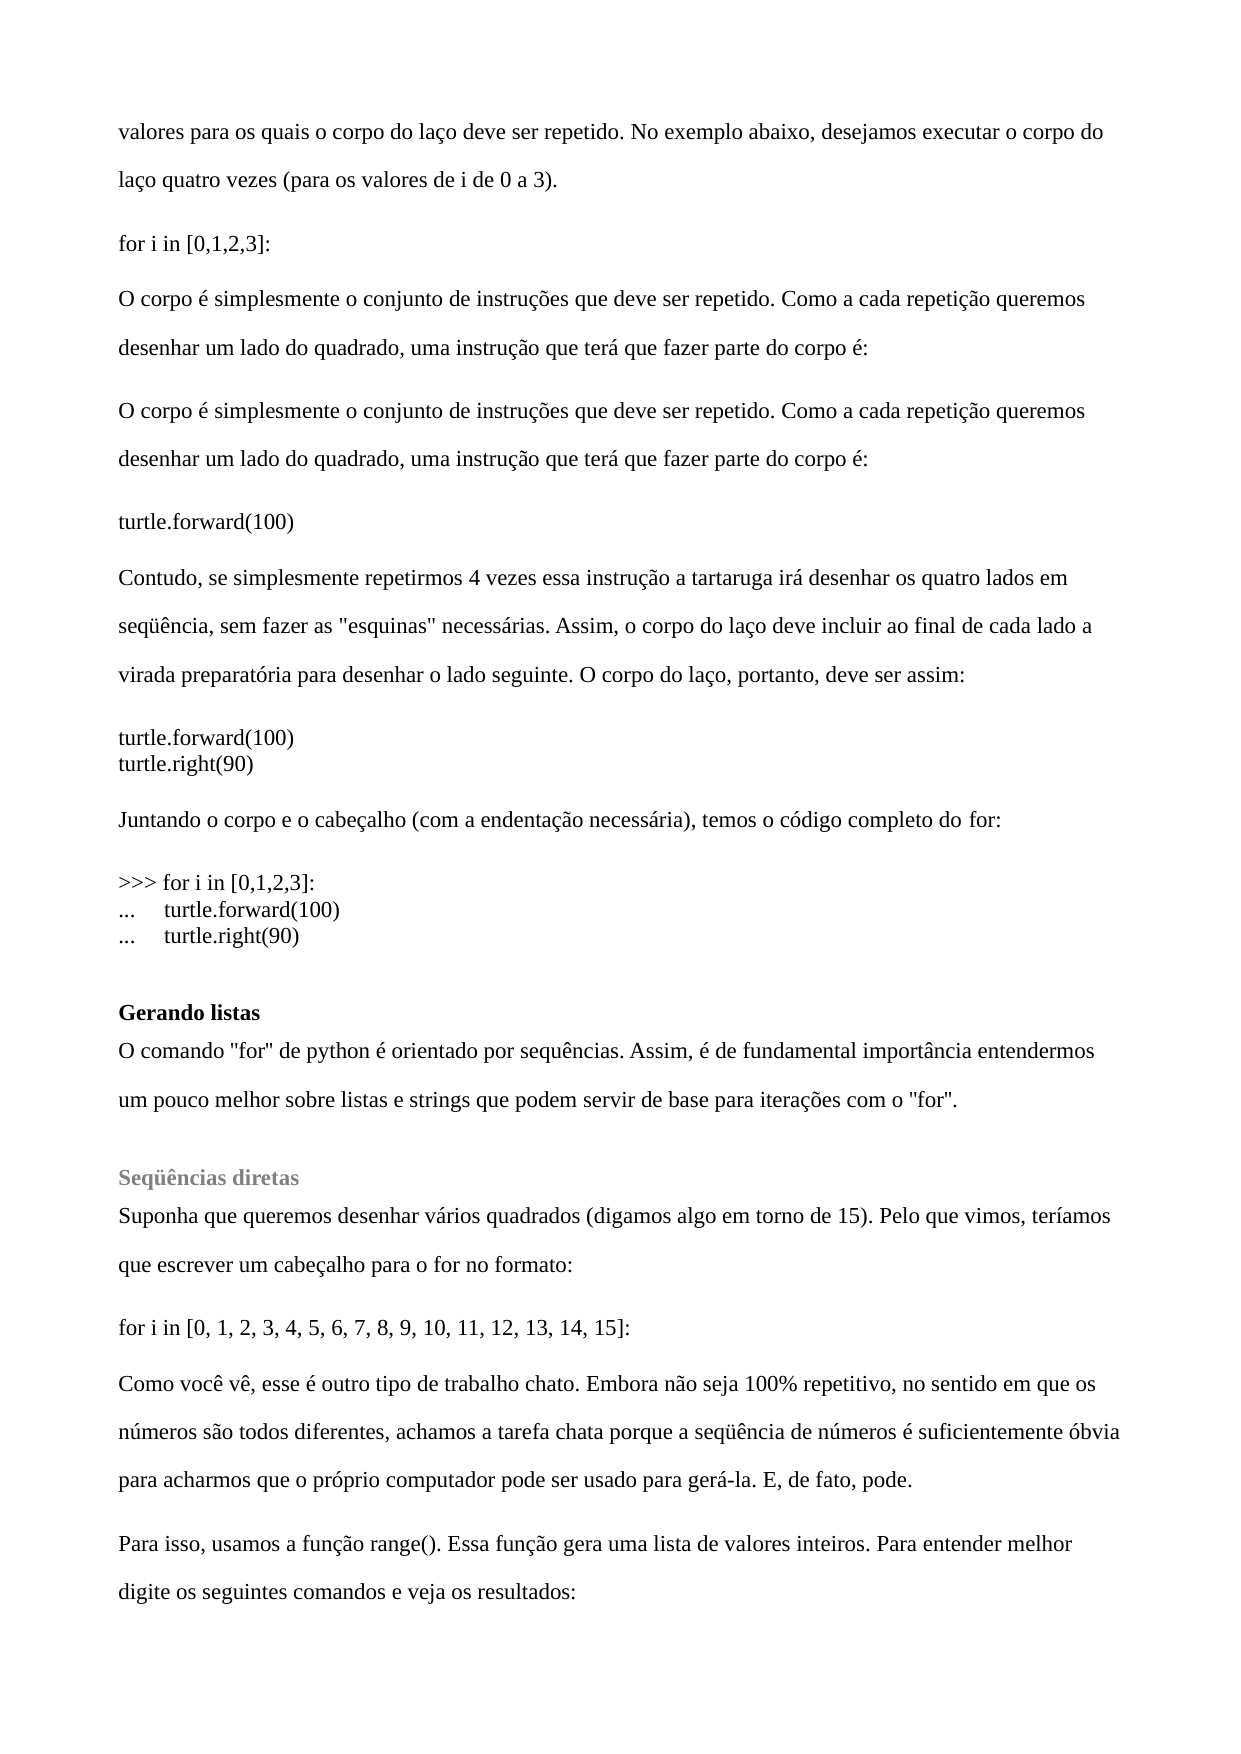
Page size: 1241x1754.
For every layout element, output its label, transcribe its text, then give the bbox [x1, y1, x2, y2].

text Juntando o corpo e o cabeçalho (com a endentação necessária), temos o código completo do for: [118, 806, 1122, 833]
text Como você vê, esse é outro tipo de trabalho chato. Embora não seja 100% repetitivo, no sentido em que os números são todos diferentes, achamos a tarefa chata porque a seqüência de números é suficientemente óbvia para acharmos que o próprio computador pode ser usado para gerá-la. E, de fato, pode. [118, 1370, 1122, 1493]
text Suponha que queremos desenhar vários quadrados (digamos algo em torno de 15). Pelo que vimos, teríamos que escrever um cabeçalho para o for no formato: [118, 1202, 1122, 1277]
text >>> for i in [0,1,2,3]: [118, 869, 1122, 896]
text turtle.forward(100) [118, 724, 1122, 750]
text valores para os quais o corpo do laço deve ser repetido. No exemplo abaixo, desejamos executar o corpo do laço quatro vezes (para os valores de i de 0 a 3). [118, 118, 1122, 193]
text Para isso, usamos a função range(). Essa função gera uma lista de valores inteiros. Para entender melhor digite os seguintes comandos e veja os resultados: [118, 1529, 1122, 1604]
text ... turtle.forward(100) [118, 896, 1122, 922]
text for i in [0,1,2,3]: [118, 229, 1122, 256]
text Contudo, se simplesmente repetirmos 4 vezes essa instrução a tartaruga irá desenhar os quatro lados em seqüência, sem fazer as "esquinas" necessárias. Assim, o corpo do laço deve incluir ao final de cada lado a virada preparatória para desenhar o lado seguinte. O corpo do laço, portanto, deve ser assim: [118, 564, 1122, 687]
text O corpo é simplesmente o conjunto de instruções que deve ser repetido. Como a cada repetição queremos desenhar um lado do quadrado, uma instrução que terá que fazer parte do corpo é: [118, 285, 1122, 360]
text turtle.right(90) [118, 750, 1122, 777]
subtitle Gerando listas [118, 999, 1122, 1025]
text ... turtle.right(90) [118, 922, 1122, 948]
text O comando ''for'' de python é orientado por sequências. Assim, é de fundamental importância entendermos um pouco melhor sobre listas e strings que podem servir de base para iterações com o ''for''. [118, 1037, 1122, 1112]
text O corpo é simplesmente o conjunto de instruções que deve ser repetido. Como a cada repetição queremos desenhar um lado do quadrado, uma instrução que terá que fazer parte do corpo é: [118, 397, 1122, 472]
subtitle Seqüências diretas [118, 1163, 1122, 1190]
text for i in [0, 1, 2, 3, 4, 5, 6, 7, 8, 9, 10, 11, 12, 13, 14, 15]: [118, 1314, 1122, 1340]
text turtle.forward(100) [118, 508, 1122, 535]
